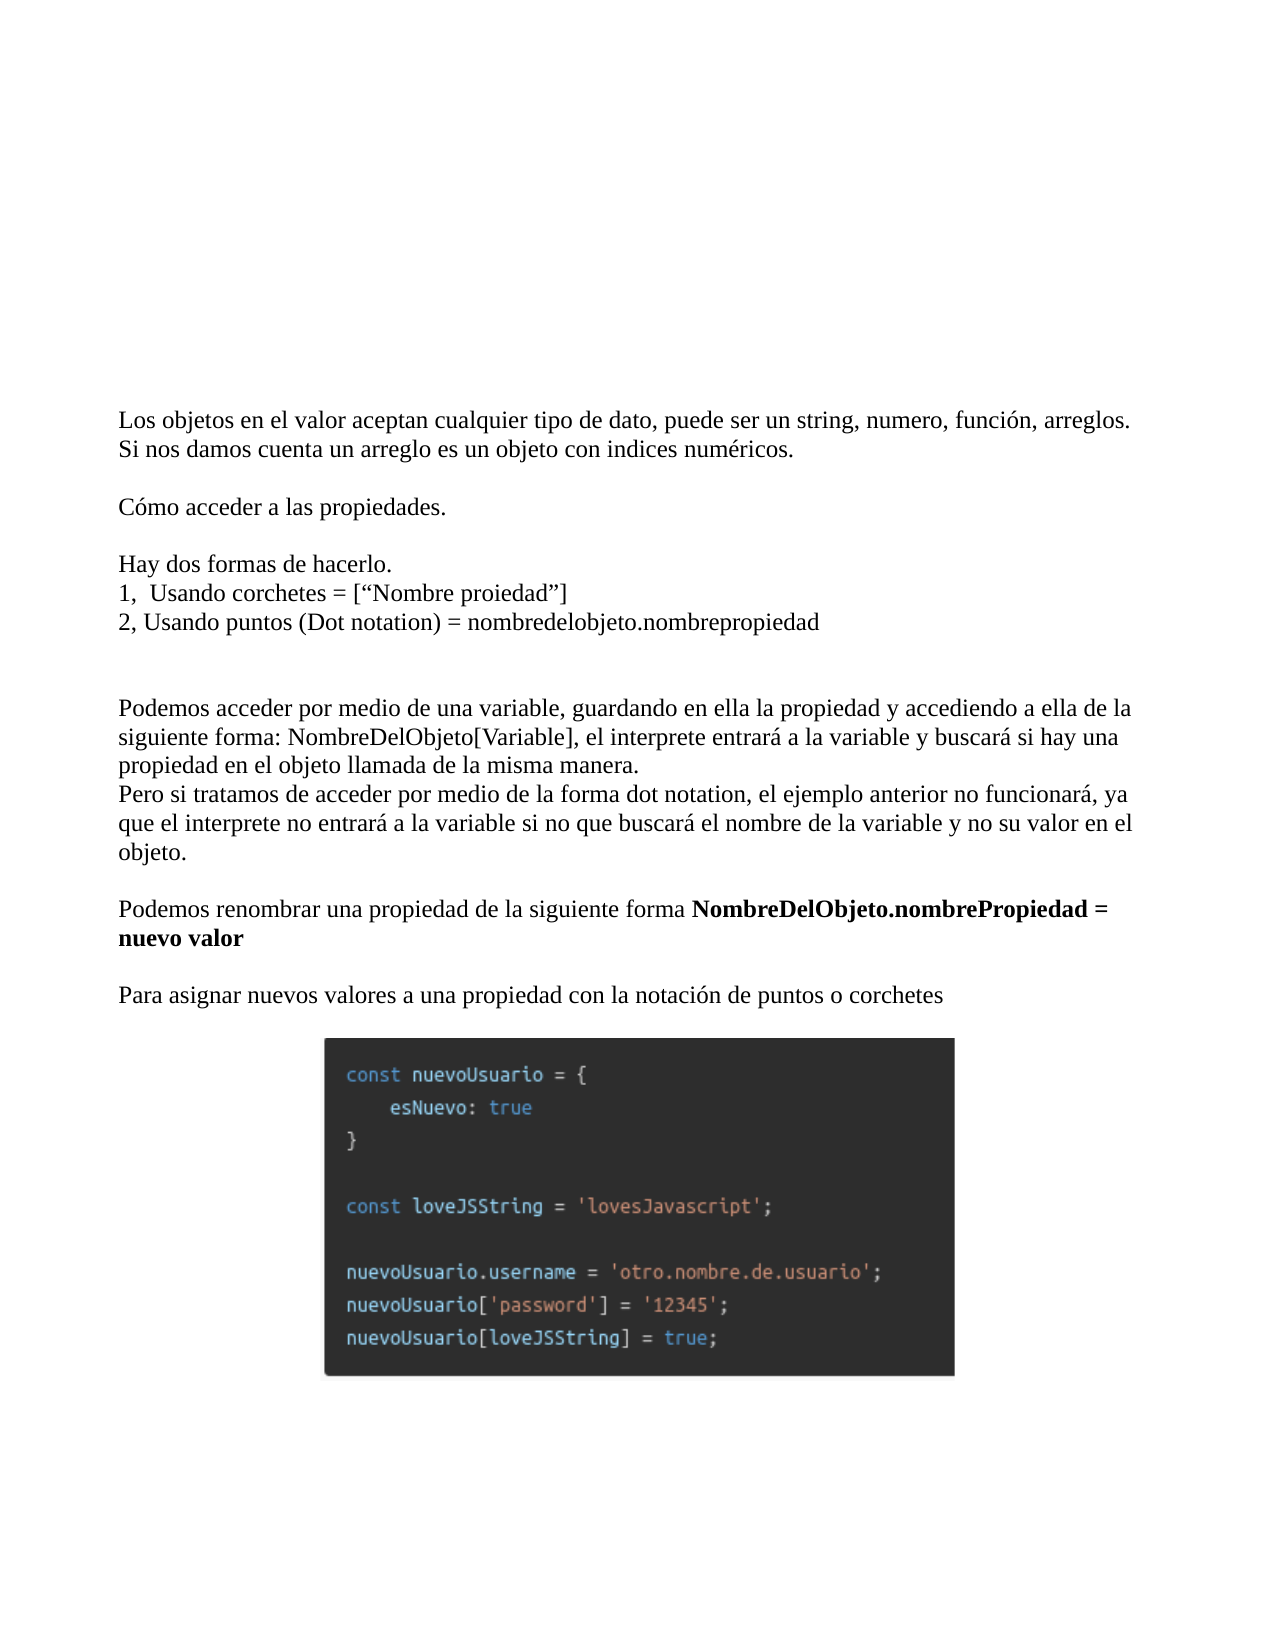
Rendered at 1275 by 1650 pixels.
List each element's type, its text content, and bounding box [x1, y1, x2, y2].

text 1, Usando corchetes = [“Nombre proiedad”] [118, 578, 1157, 607]
text Los objetos en el valor aceptan cualquier tipo de dato, puede ser un string, numero, función, arreglos. [118, 406, 1157, 434]
text Hay dos formas de hacerlo. [118, 549, 1157, 578]
text Podemos renombrar una propiedad de la siguiente forma NombreDelObjeto.nombrePropiedad = nuevo valor [118, 894, 1157, 952]
text Si nos damos cuenta un arreglo es un objeto con indices numéricos. [118, 434, 1157, 463]
text Podemos acceder por medio de una variable, guardando en ella la propiedad y accediendo a ella de la siguiente forma: NombreDelObjeto[Variable], el interprete entrará a la variable y buscará si hay una propiedad en el objeto llamada de la misma manera. [118, 693, 1157, 779]
text Pero si tratamos de acceder por medio de la forma dot notation, el ejemplo anterior no funcionará, ya que el interprete no entrará a la variable si no que buscará el nombre de la variable y no su valor en el objeto. [118, 779, 1157, 866]
text 2, Usando puntos (Dot notation) = nombredelobjeto.nombrepropiedad [118, 607, 1157, 636]
text Para asignar nuevos valores a una propiedad con la notación de puntos o corchetes [118, 981, 1157, 1009]
text Cómo acceder a las propiedades. [118, 492, 1157, 521]
